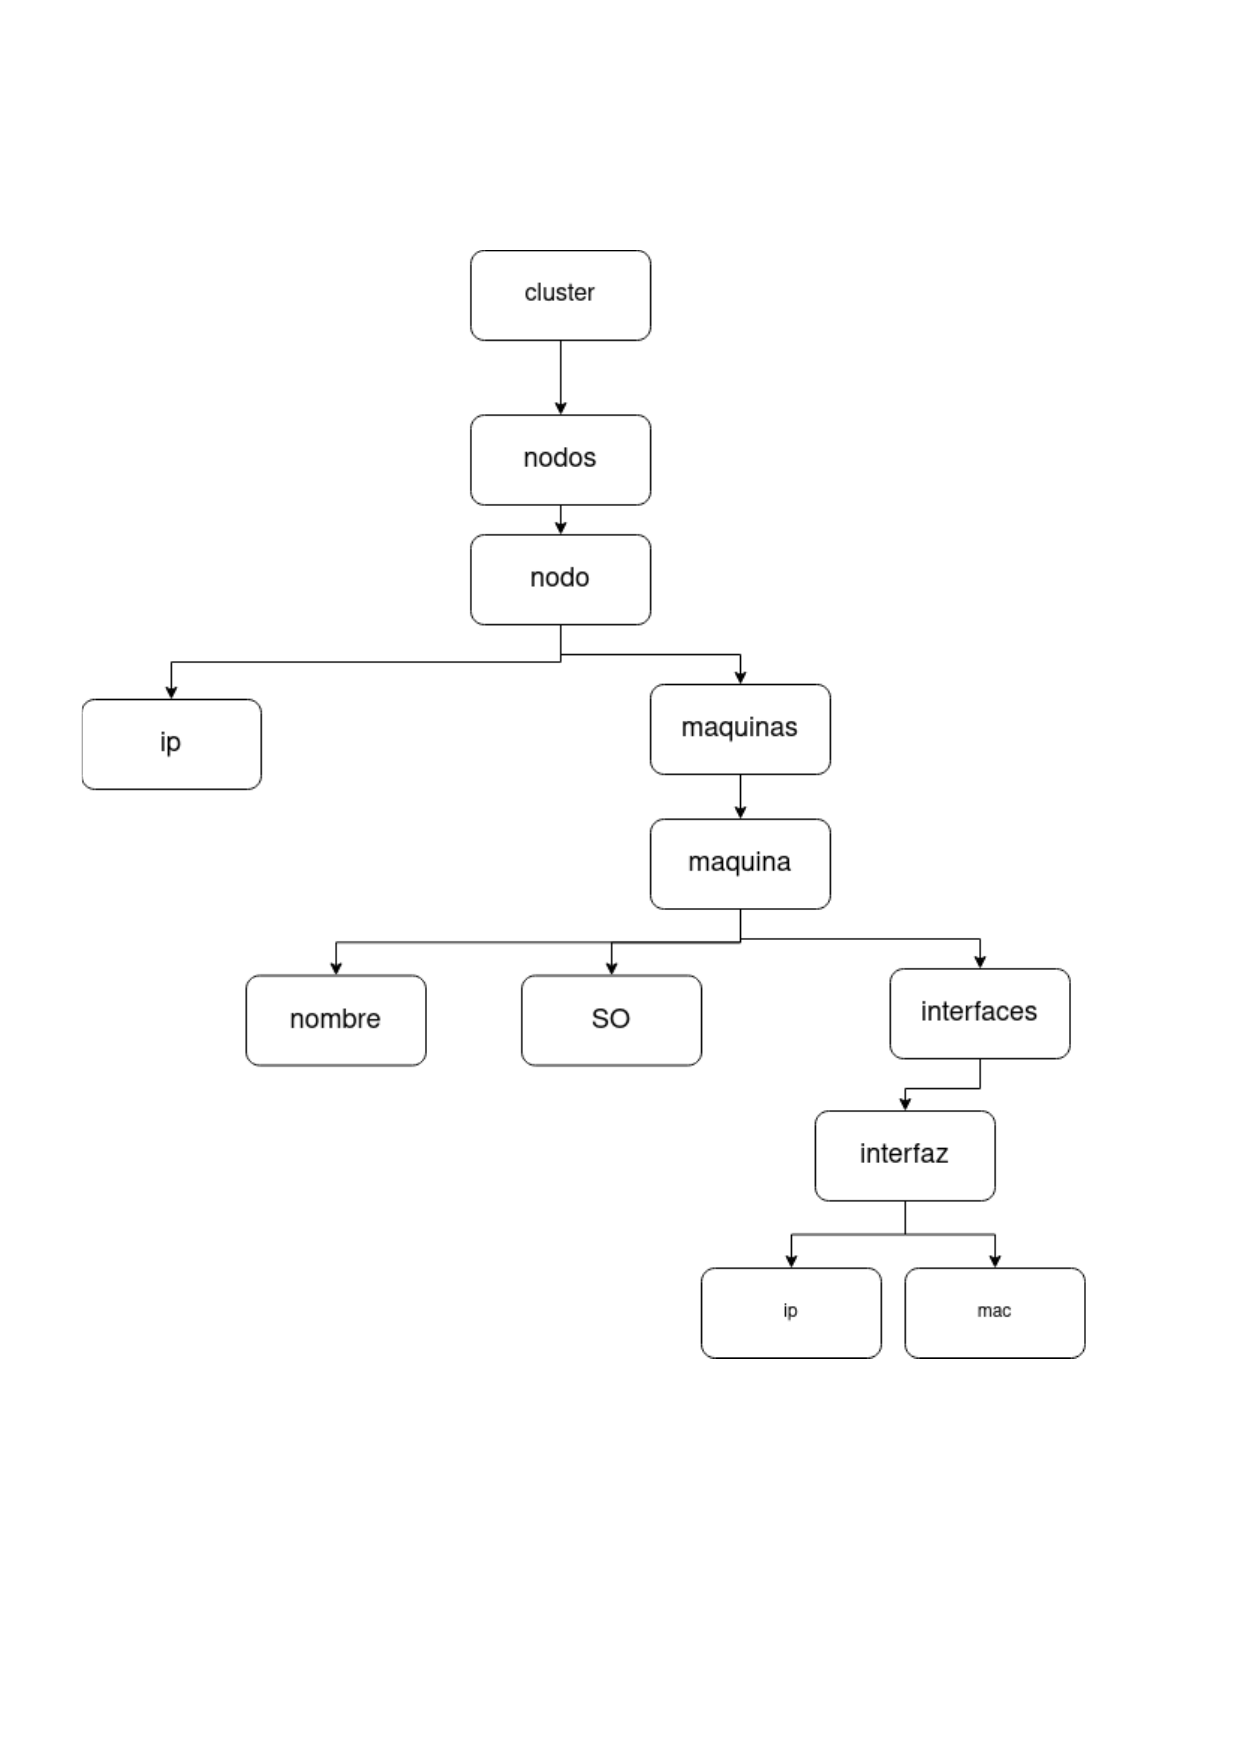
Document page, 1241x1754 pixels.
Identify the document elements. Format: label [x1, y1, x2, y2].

picture [81, 250, 1086, 1359]
